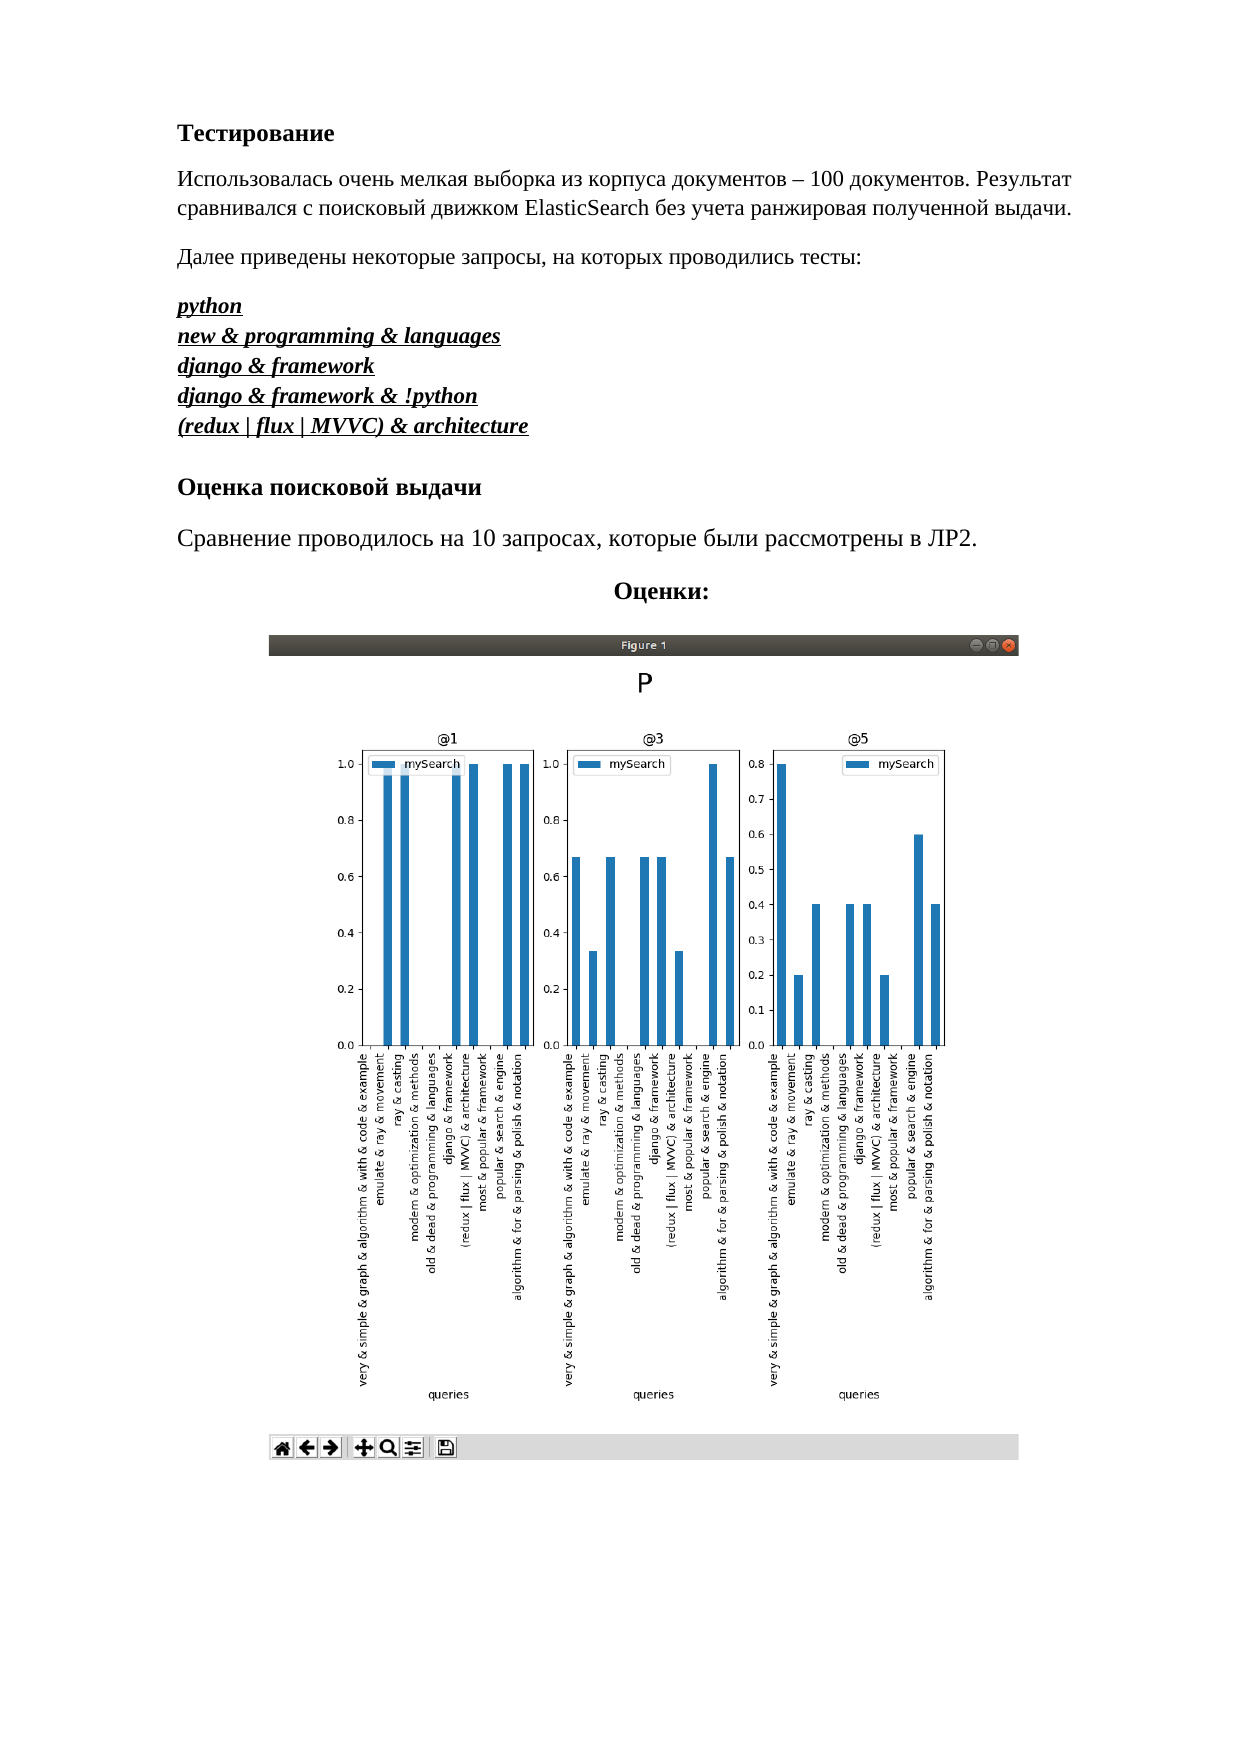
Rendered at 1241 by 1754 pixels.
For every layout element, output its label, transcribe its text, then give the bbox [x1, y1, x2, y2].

subtitle Оценка поисковой выдачи [177, 472, 1159, 500]
subtitle Тестирование [177, 118, 1159, 147]
text python [177, 292, 1158, 319]
text (redux | flux | MVVC) & architecture [177, 412, 1158, 438]
text django & framework & !python [177, 382, 1158, 408]
text Использовалась очень мелкая выборка из корпуса документов – 100 документов. Результат сравнивался с поисковый движком ElasticSearch без учета ранжировая полученной выдачи. [177, 165, 1152, 221]
text new & programming & languages [177, 322, 1158, 348]
text Оценки: [177, 576, 1152, 605]
text Сравнение проводилось на 10 запросах, которые были рассмотрены в ЛР2. [177, 523, 1159, 552]
text django & framework [177, 352, 1158, 378]
picture [268, 635, 1019, 1460]
text Далее приведены некоторые запросы, на которых проводились тесты: [177, 243, 1152, 269]
